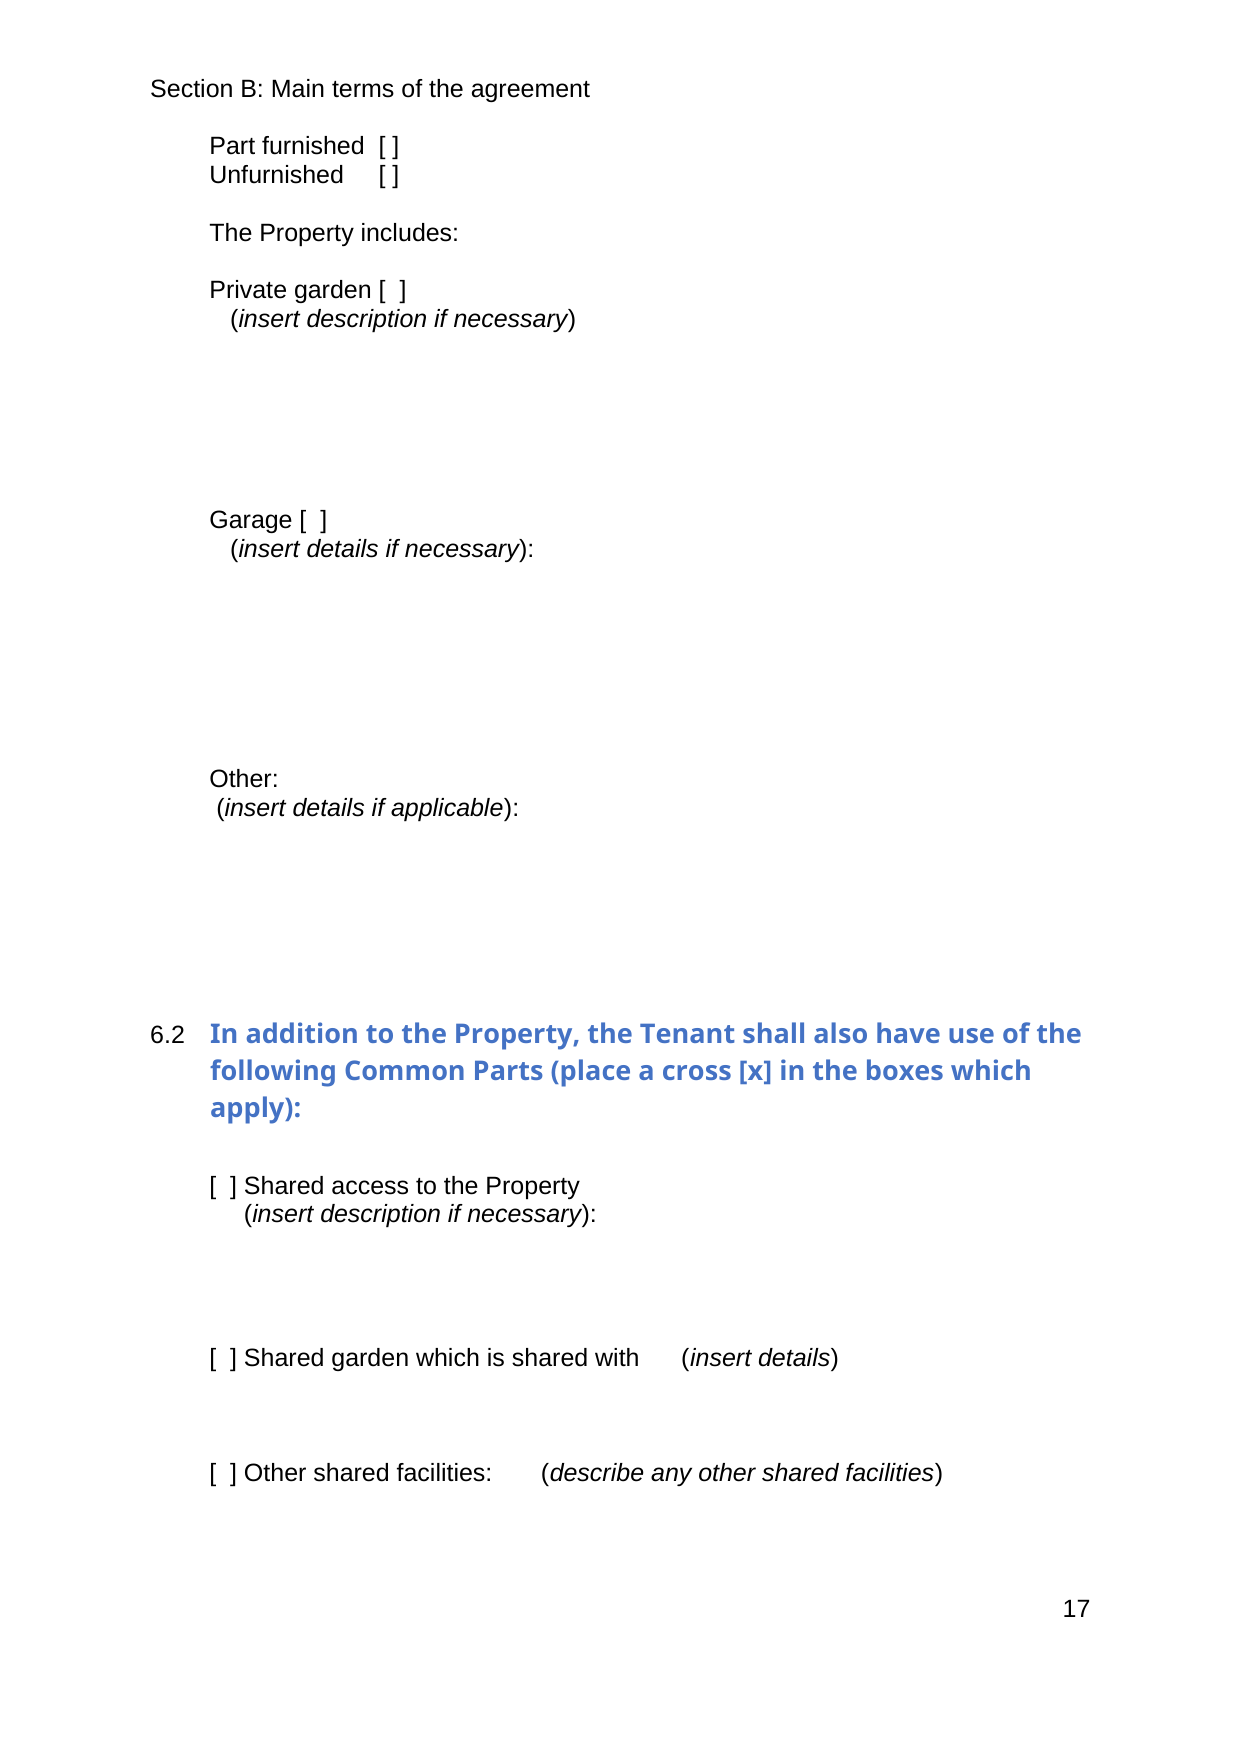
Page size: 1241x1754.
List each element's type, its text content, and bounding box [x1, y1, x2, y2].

text [ ] Other shared facilities: (describe any other shared facilities) [209, 1458, 1090, 1487]
subtitle In addition to the Property, the Tenant shall also have use of the following Common Parts (place a cross [x] in the boxes which apply): [150, 1014, 1090, 1125]
text [ ] Shared garden which is shared with (insert details) [209, 1343, 1090, 1372]
text Part furnished [ ] [209, 131, 1090, 160]
text (insert description if necessary) [209, 304, 1090, 332]
text Private garden [ ] [209, 275, 1090, 304]
text Other: [209, 764, 1090, 792]
text (insert description if necessary): [209, 1199, 1090, 1228]
text (insert details if applicable): [209, 792, 1090, 821]
text Garage [ ] [209, 505, 1090, 534]
text Unfurnished [ ] [209, 160, 1090, 189]
text (insert details if necessary): [209, 534, 1090, 562]
text [ ] Shared access to the Property [209, 1171, 1090, 1199]
text The Property includes: [209, 217, 1090, 246]
